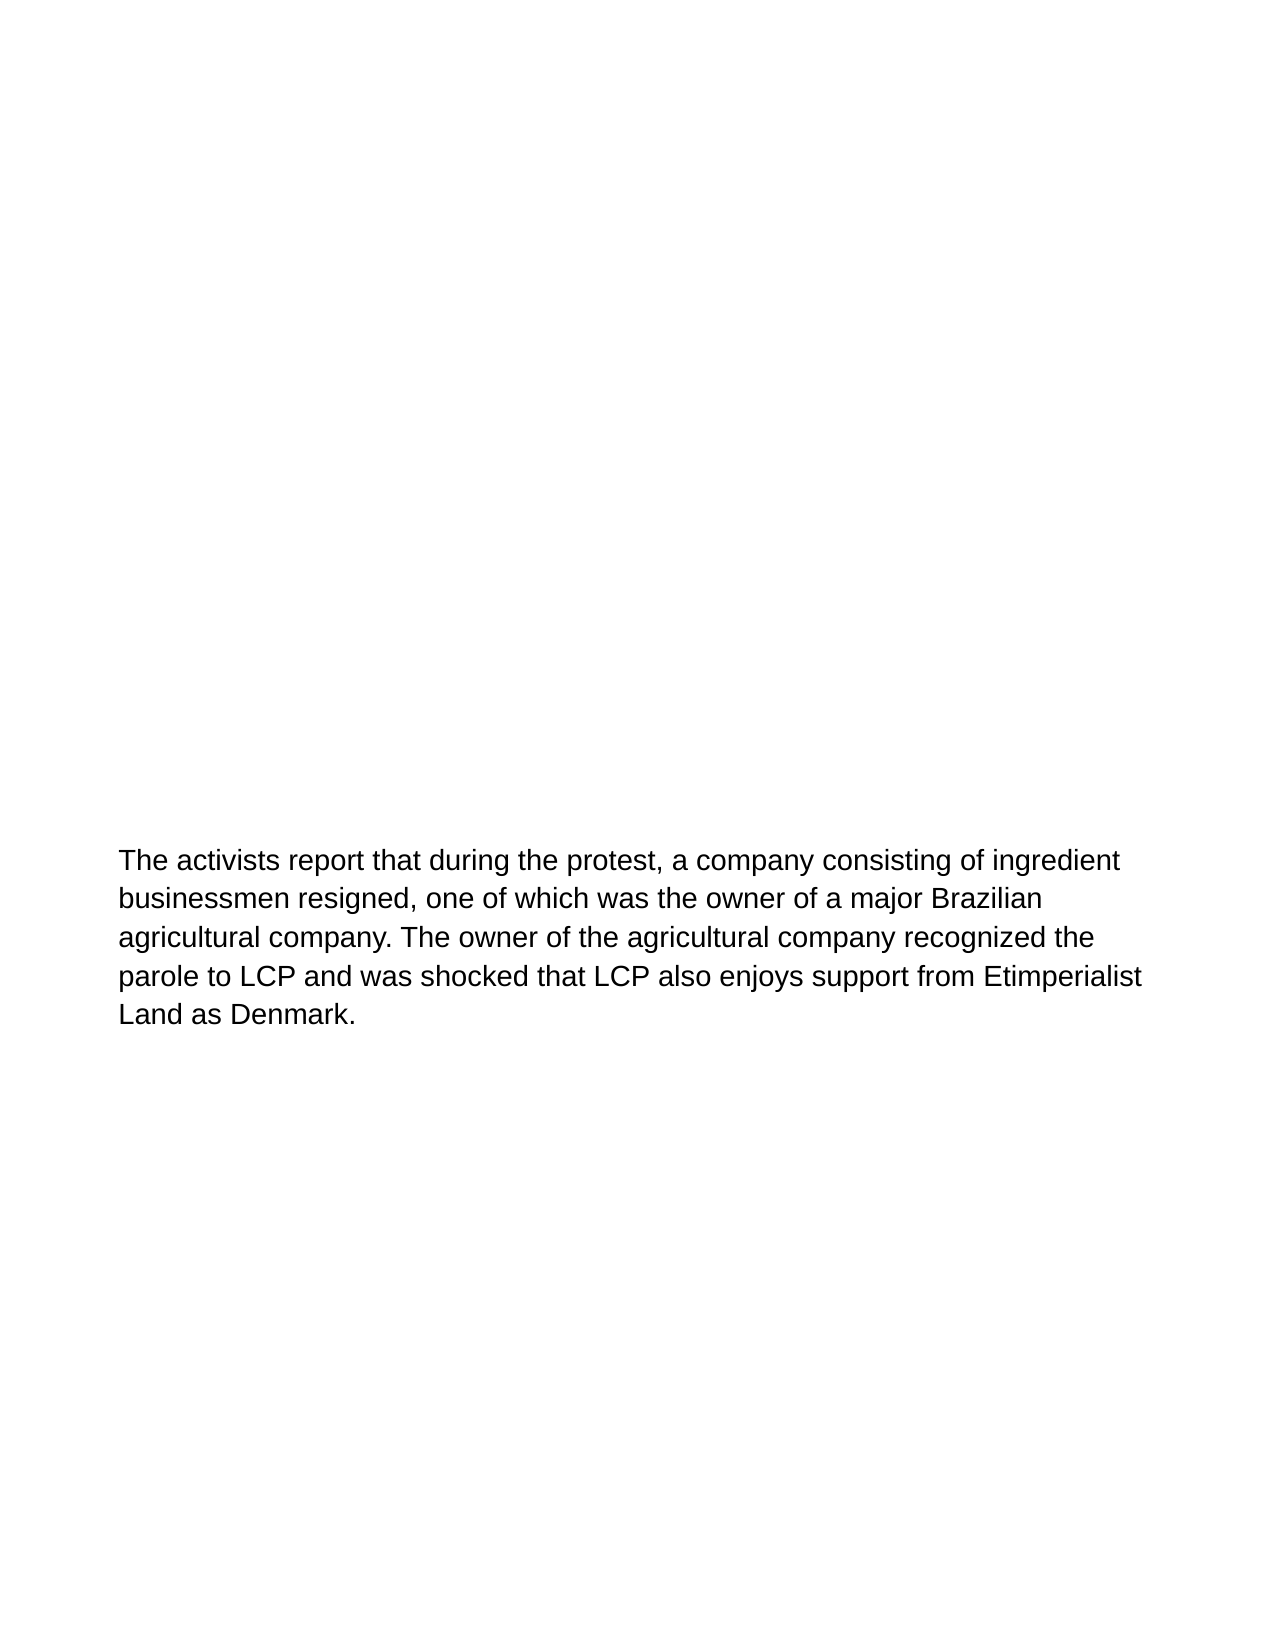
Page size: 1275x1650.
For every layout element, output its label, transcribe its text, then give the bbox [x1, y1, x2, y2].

text The activists report that during the protest, a company consisting of ingredient businessmen resigned, one of which was the owner of a major Brazilian agricultural company. The owner of the agricultural company recognized the parole to LCP and was shocked that LCP also enjoys support from Etimperialist Land as Denmark. [118, 118, 1157, 1031]
